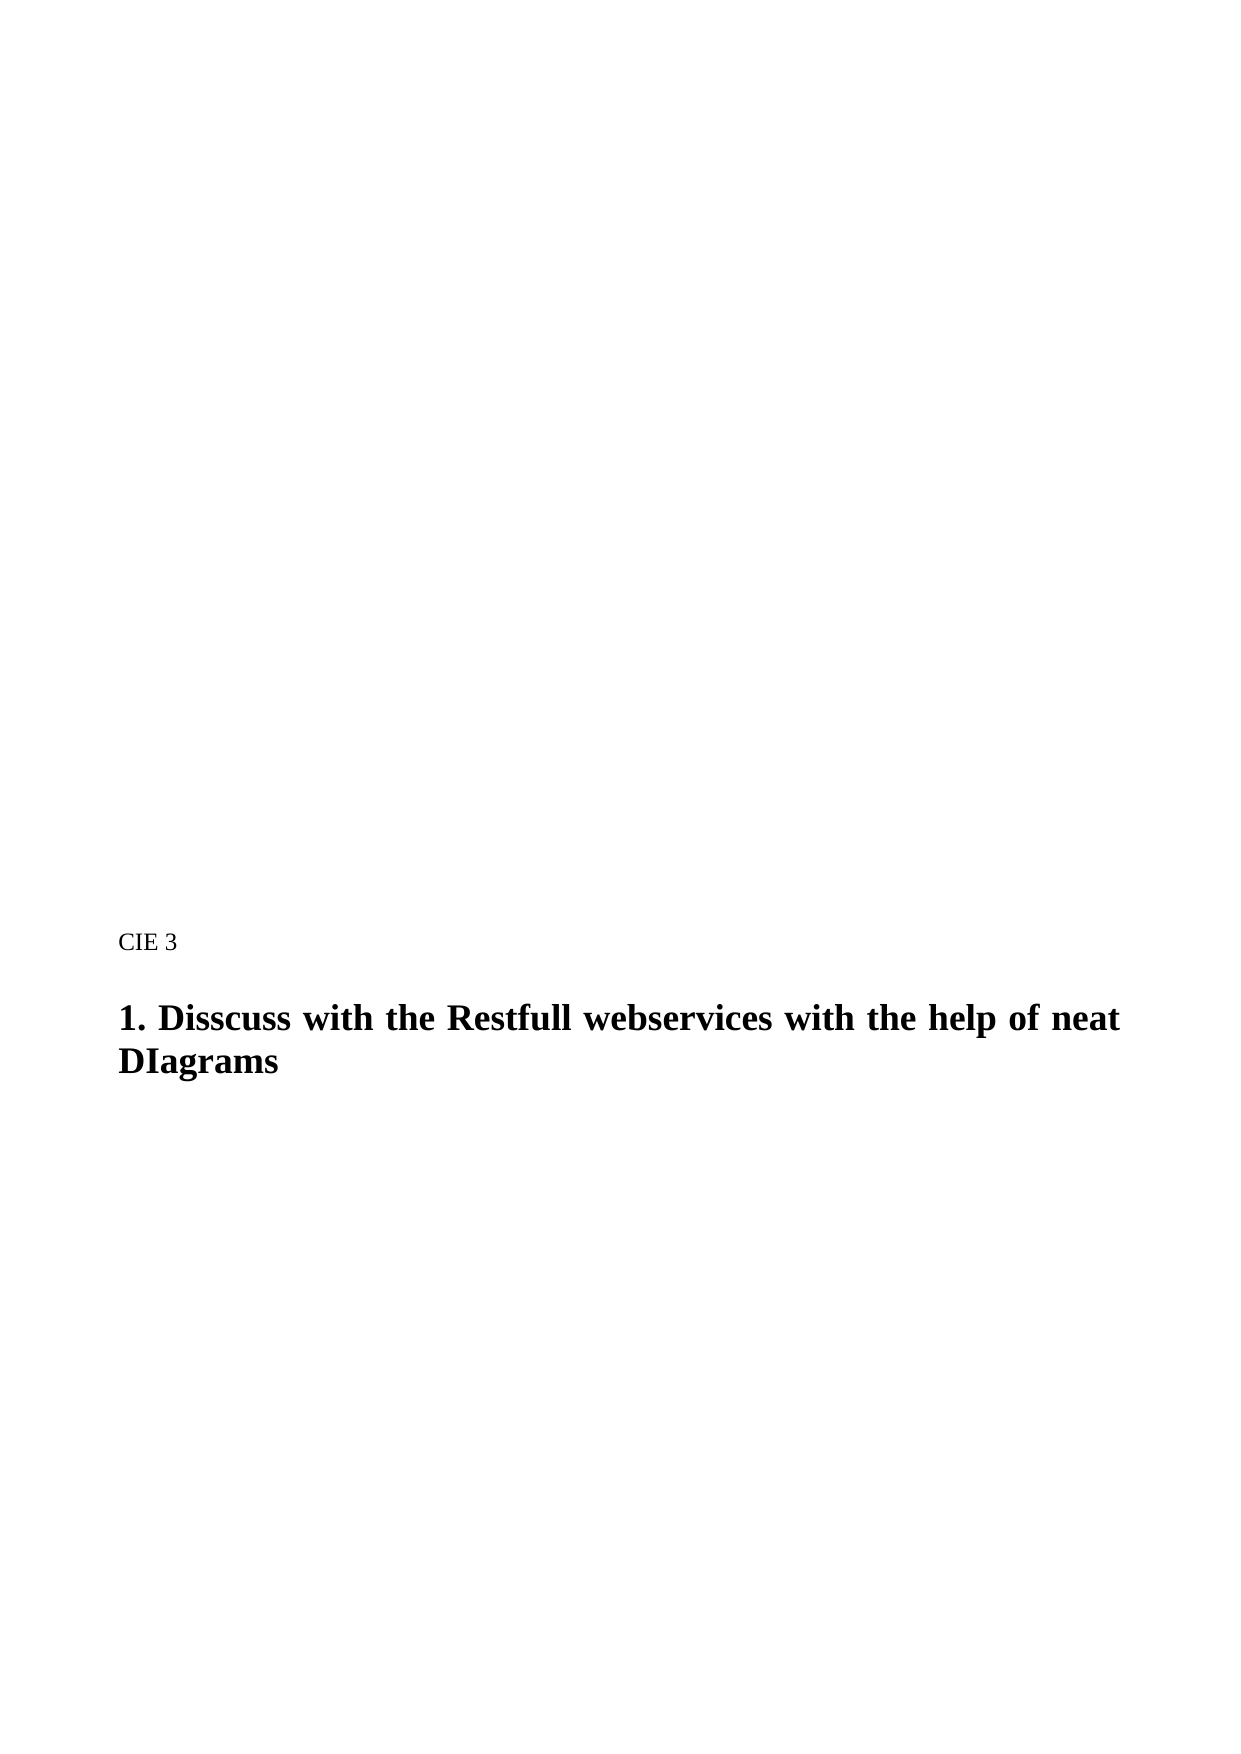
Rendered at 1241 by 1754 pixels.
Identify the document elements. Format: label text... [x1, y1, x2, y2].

text CIE 3 [118, 927, 1122, 956]
subtitle 1. Disscuss with the Restfull webservices with the help of neat DIagrams [118, 996, 1122, 1082]
